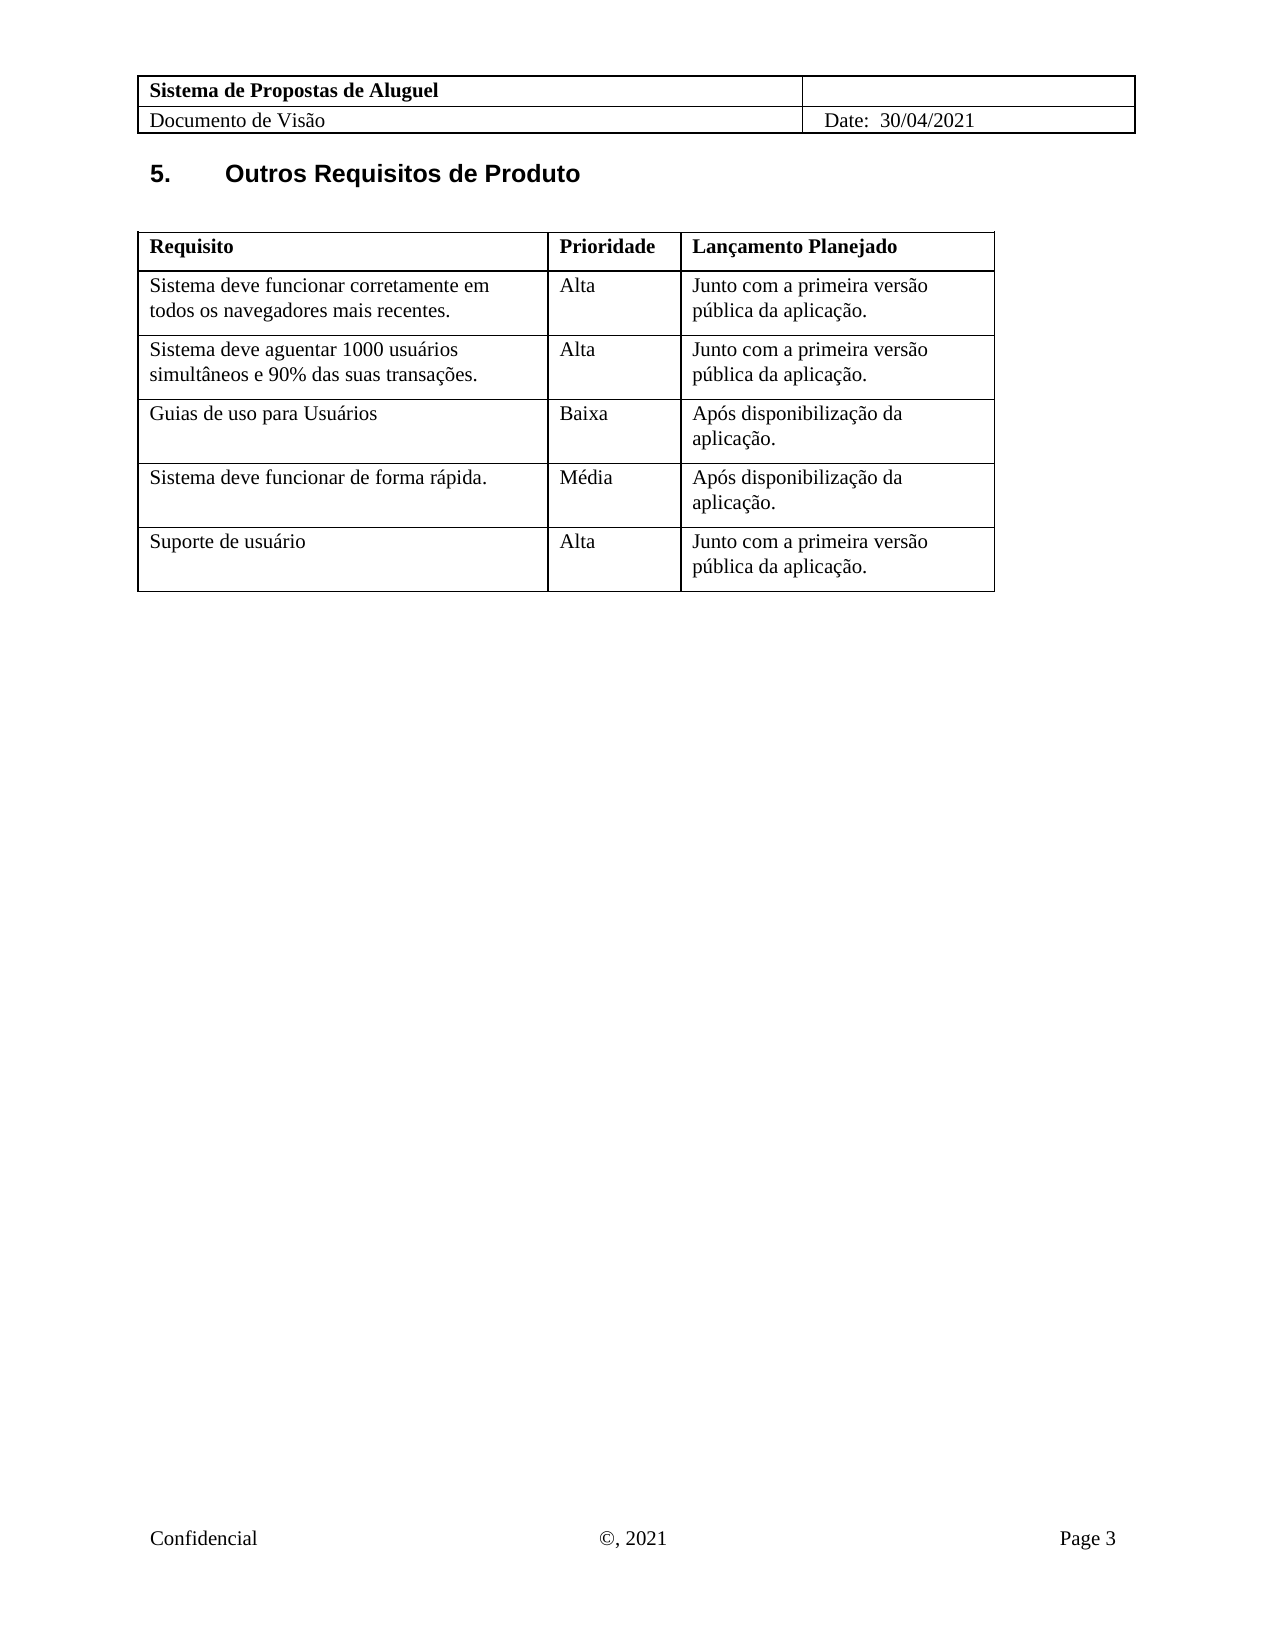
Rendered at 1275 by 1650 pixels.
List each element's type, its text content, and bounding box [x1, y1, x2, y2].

table_cell Sistema deve aguentar 1000 usuários simultâneos e 90% das suas transações. [139, 336, 547, 398]
table_cell Suporte de usuário [139, 528, 547, 591]
table_cell Alta [549, 336, 680, 398]
table_cell Guias de uso para Usuários [139, 400, 547, 463]
table_cell Junto com a primeira versão pública da aplicação. [682, 336, 994, 398]
subtitle Outros Requisitos de Produto [150, 159, 1125, 188]
table_cell Baixa [549, 400, 680, 463]
table_header Lançamento Planejado [682, 233, 994, 270]
table_cell Junto com a primeira versão pública da aplicação. [682, 528, 994, 591]
table_cell Média [549, 464, 680, 527]
table_cell Sistema deve funcionar de forma rápida. [139, 464, 547, 527]
table_cell Alta [549, 528, 680, 591]
table_cell Alta [549, 272, 680, 334]
table_cell Após disponibilização da aplicação. [682, 464, 994, 527]
table_header Requisito [139, 233, 547, 270]
table_cell Após disponibilização da aplicação. [682, 400, 994, 463]
table_cell Junto com a primeira versão pública da aplicação. [682, 272, 994, 334]
table_cell Sistema deve funcionar corretamente em todos os navegadores mais recentes. [139, 272, 547, 334]
table_header Prioridade [549, 233, 680, 270]
